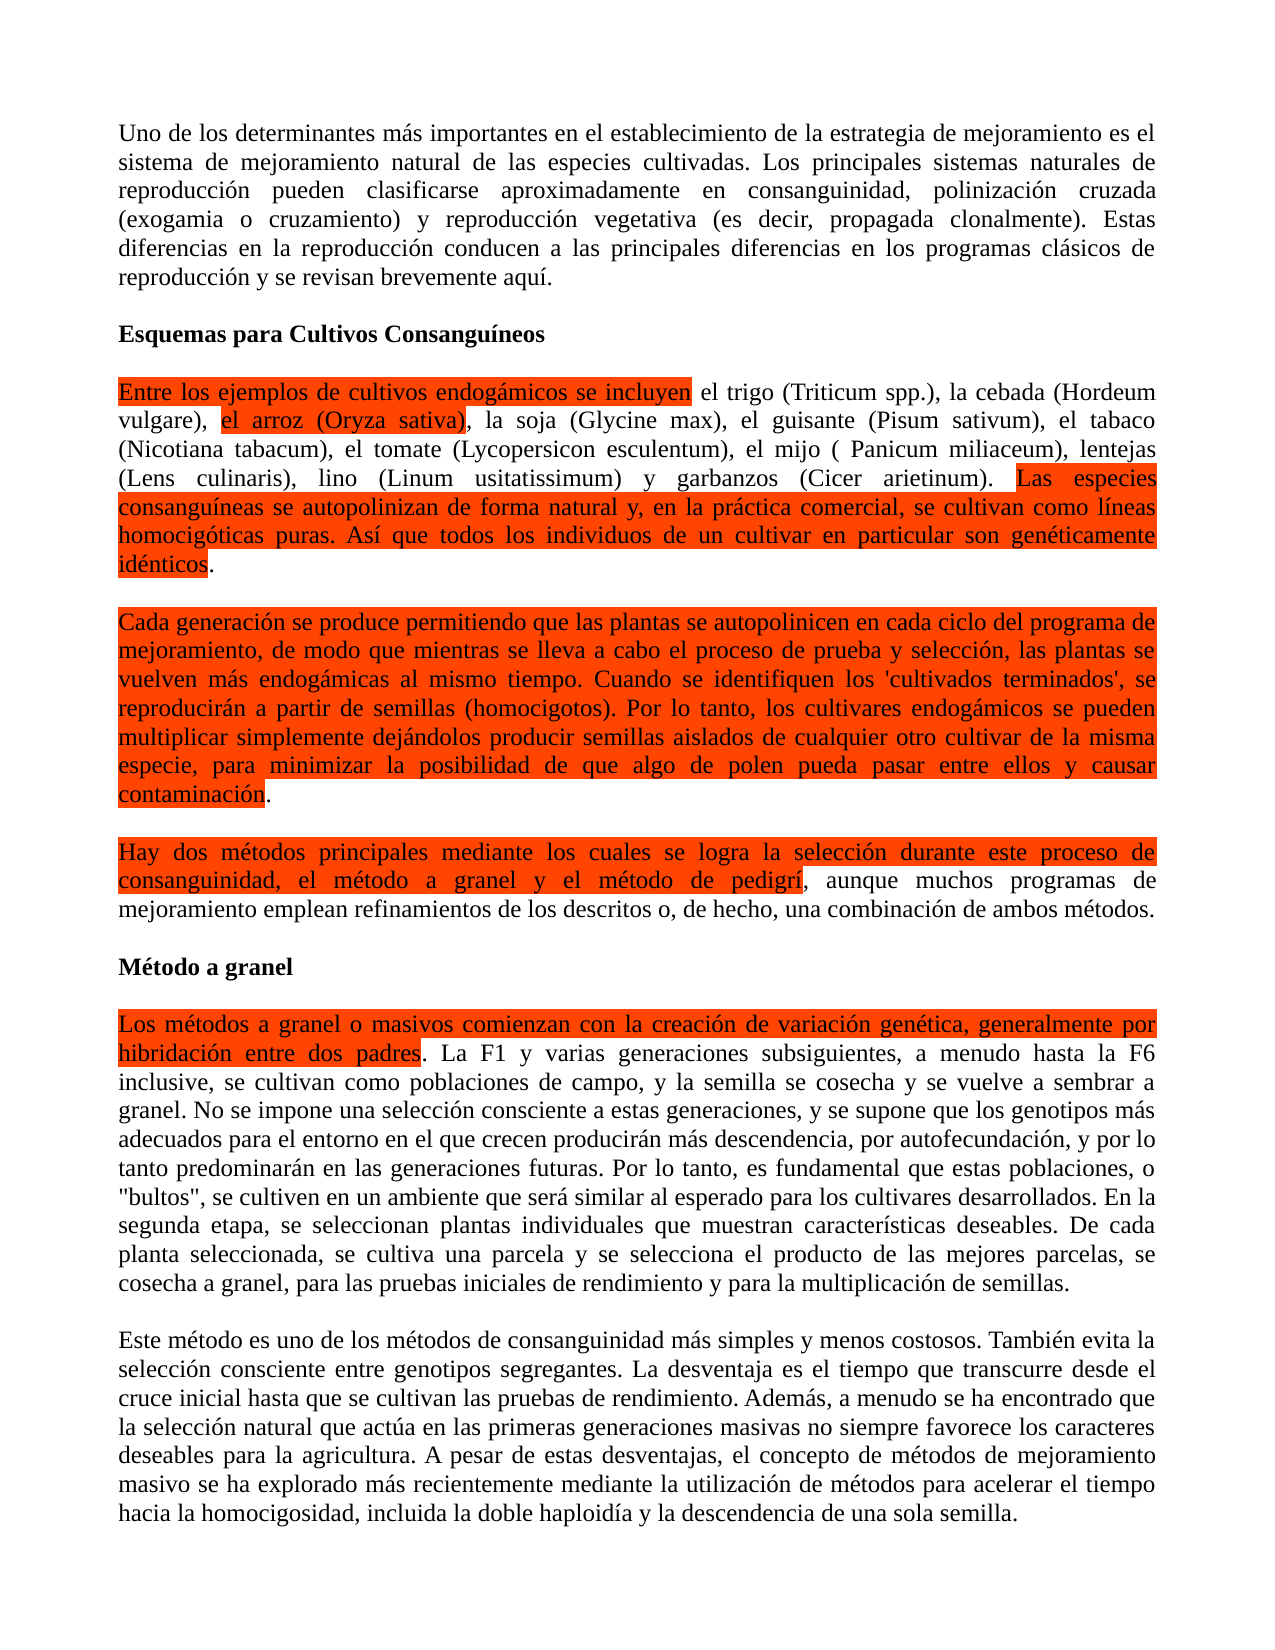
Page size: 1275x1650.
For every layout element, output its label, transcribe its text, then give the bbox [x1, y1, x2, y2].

text Hay dos métodos principales mediante los cuales se logra la selección durante este proceso de consanguinidad, el método a granel y el método de pedigrí, aunque muchos programas de mejoramiento emplean refinamientos de los descritos o, de hecho, una combinación de ambos métodos. [118, 837, 1157, 923]
text Uno de los determinantes más importantes en el establecimiento de la estrategia de mejoramiento es el sistema de mejoramiento natural de las especies cultivadas. Los principales sistemas naturales de reproducción pueden clasificarse aproximadamente en consanguinidad, polinización cruzada (exogamia o cruzamiento) y reproducción vegetativa (es decir, propagada clonalmente). Estas diferencias en la reproducción conducen a las principales diferencias en los programas clásicos de reproducción y se revisan brevemente aquí. [118, 118, 1157, 291]
text Método a granel [118, 952, 1157, 981]
text Los métodos a granel o masivos comienzan con la creación de variación genética, generalmente por hibridación entre dos padres. La F1 y varias generaciones subsiguientes, a menudo hasta la F6 inclusive, se cultivan como poblaciones de campo, y la semilla se cosecha y se vuelve a sembrar a granel. No se impone una selección consciente a estas generaciones, y se supone que los genotipos más adecuados para el entorno en el que crecen producirán más descendencia, por autofecundación, y por lo tanto predominarán en las generaciones futuras. Por lo tanto, es fundamental que estas poblaciones, o "bultos", se cultiven en un ambiente que será similar al esperado para los cultivares desarrollados. En la segunda etapa, se seleccionan plantas individuales que muestran características deseables. De cada planta seleccionada, se cultiva una parcela y se selecciona el producto de las mejores parcelas, se cosecha a granel, para las pruebas iniciales de rendimiento y para la multiplicación de semillas. [118, 1009, 1157, 1297]
text Esquemas para Cultivos Consanguíneos [118, 319, 1157, 348]
text Cada generación se produce permitiendo que las plantas se autopolinicen en cada ciclo del programa de mejoramiento, de modo que mientras se lleva a cabo el proceso de prueba y selección, las plantas se vuelven más endogámicas al mismo tiempo. Cuando se identifiquen los 'cultivados terminados', se reproducirán a partir de semillas (homocigotos). Por lo tanto, los cultivares endogámicos se pueden multiplicar simplemente dejándolos producir semillas aislados de cualquier otro cultivar de la misma especie, para minimizar la posibilidad de que algo de polen pueda pasar entre ellos y causar contaminación. [118, 607, 1157, 808]
text Entre los ejemplos de cultivos endogámicos se incluyen el trigo (Triticum spp.), la cebada (Hordeum vulgare), el arroz (Oryza sativa), la soja (Glycine max), el guisante (Pisum sativum), el tabaco (Nicotiana tabacum), el tomate (Lycopersicon esculentum), el mijo ( Panicum miliaceum), lentejas (Lens culinaris), lino (Linum usitatissimum) y garbanzos (Cicer arietinum). Las especies consanguíneas se autopolinizan de forma natural y, en la práctica comercial, se cultivan como líneas homocigóticas puras. Así que todos los individuos de un cultivar en particular son genéticamente idénticos. [118, 377, 1157, 578]
text Este método es uno de los métodos de consanguinidad más simples y menos costosos. También evita la selección consciente entre genotipos segregantes. La desventaja es el tiempo que transcurre desde el cruce inicial hasta que se cultivan las pruebas de rendimiento. Además, a menudo se ha encontrado que la selección natural que actúa en las primeras generaciones masivas no siempre favorece los caracteres deseables para la agricultura. A pesar de estas desventajas, el concepto de métodos de mejoramiento masivo se ha explorado más recientemente mediante la utilización de métodos para acelerar el tiempo hacia la homocigosidad, incluida la doble haploidía y la descendencia de una sola semilla. [118, 1326, 1157, 1527]
